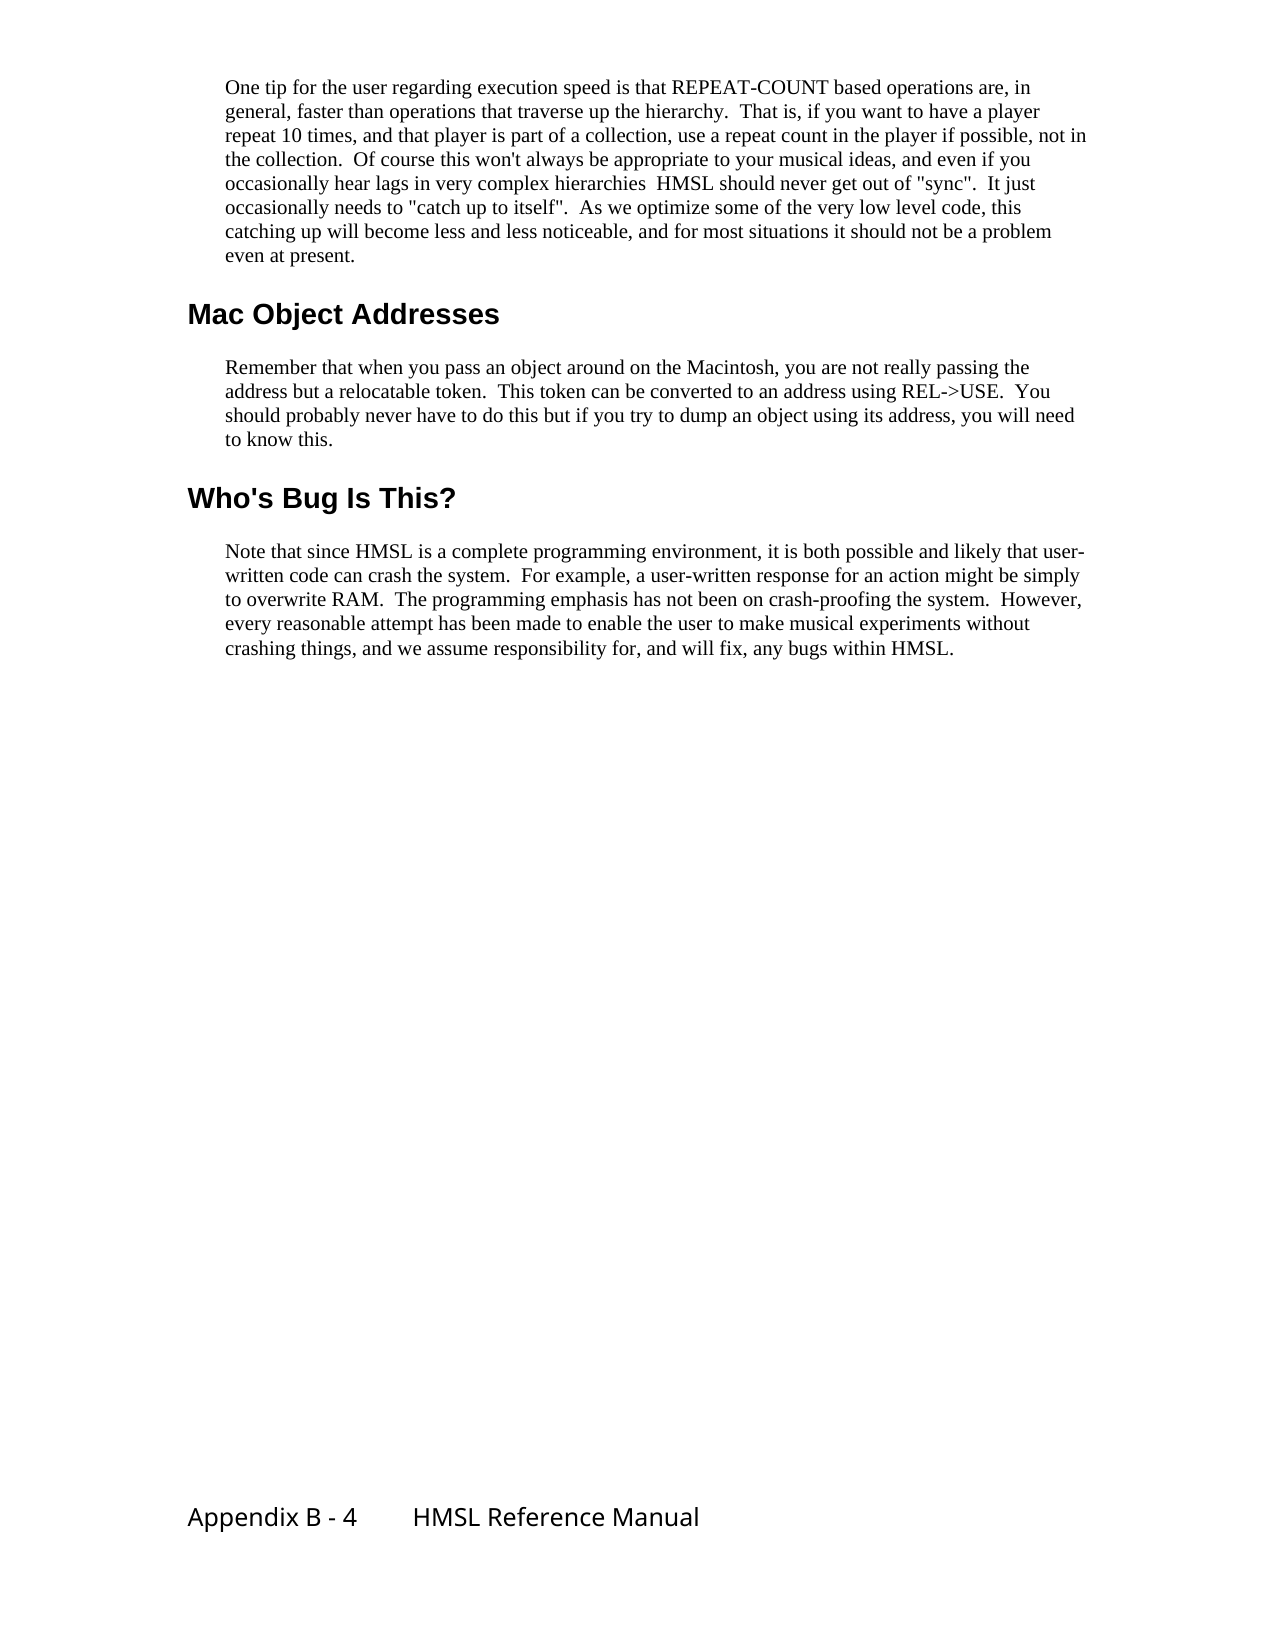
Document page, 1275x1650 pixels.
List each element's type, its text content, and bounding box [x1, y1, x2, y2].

text Remember that when you pass an object around on the Macintosh, you are not really passing the address but a relocatable token. This token can be converted to an address using REL->USE. You should probably never have to do this but if you try to dump an object using its address, you will need to know this. [225, 355, 1087, 451]
text One tip for the user regarding execution speed is that REPEAT-COUNT based operations are, in general, faster than operations that traverse up the hierarchy. That is, if you want to have a player repeat 10 times, and that player is part of a collection, use a repeat count in the player if possible, not in the collection. Of course this won't always be appropriate to your musical ideas, and even if you occasionally hear lags in very complex hierarchies HMSL should never get out of "sync". It just occasionally needs to "catch up to itself". As we optimize some of the very low level code, this catching up will become less and less noticeable, and for most situations it should not be a problem even at present. [225, 75, 1087, 267]
subtitle Mac Object Addresses [187, 297, 1087, 330]
subtitle Who's Bug Is This? [187, 481, 1087, 514]
text Note that since HMSL is a complete programming environment, it is both possible and likely that user-written code can crash the system. For example, a user-written response for an action might be simply to overwrite RAM. The programming emphasis has not been on crash-proofing the system. However, every reasonable attempt has been made to enable the user to make musical experiments without crashing things, and we assume responsibility for, and will fix, any bugs within HMSL. [225, 539, 1087, 659]
